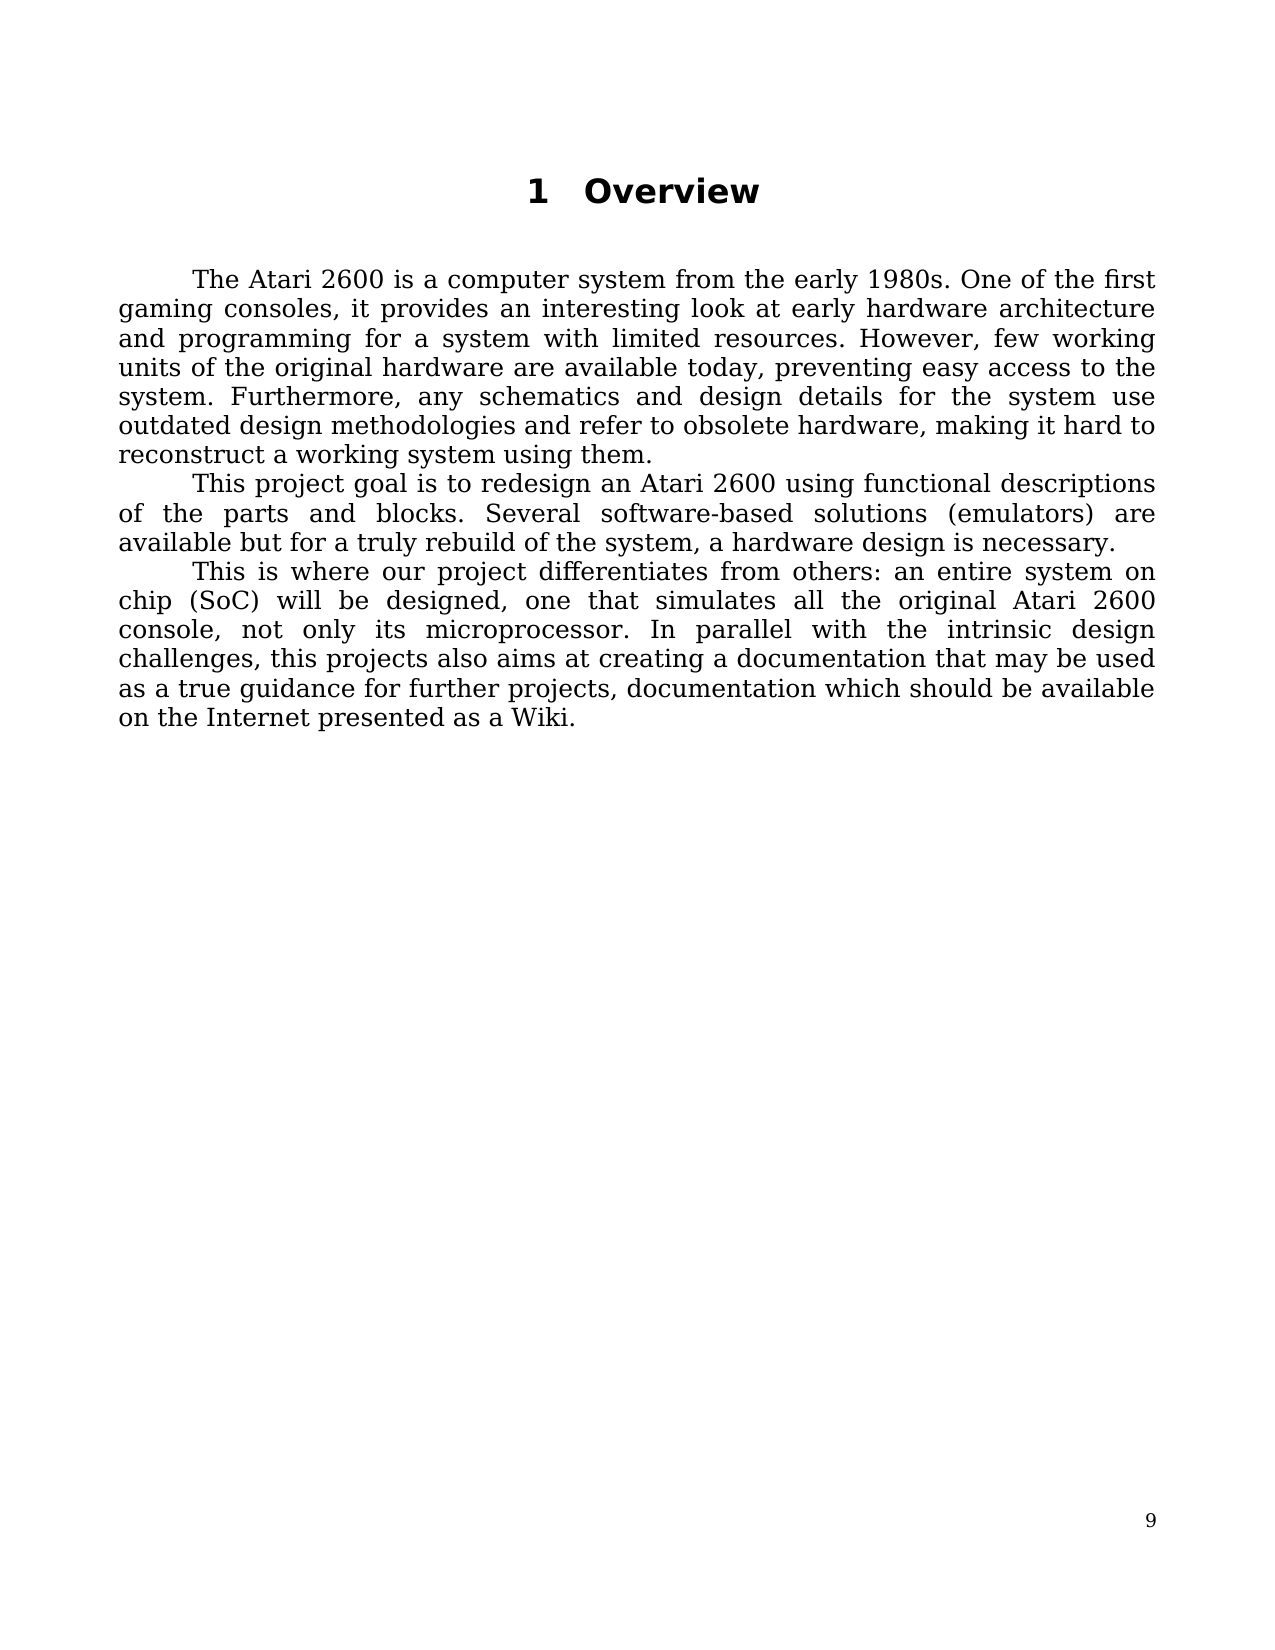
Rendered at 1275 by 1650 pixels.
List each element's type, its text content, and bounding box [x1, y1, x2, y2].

subtitle Overview [118, 172, 1157, 211]
text This is where our project differentiates from others: an entire system on chip (SoC) will be designed, one that simulates all the original Atari 2600 console, not only its microprocessor. In parallel with the intrinsic design challenges, this projects also aims at creating a documentation that may be used as a true guidance for further projects, documentation which should be available on the Internet presented as a Wiki. [118, 557, 1157, 732]
text The Atari 2600 is a computer system from the early 1980s. One of the first gaming consoles, it provides an interesting look at early hardware architecture and programming for a system with limited resources. However, few working units of the original hardware are available today, preventing easy access to the system. Furthermore, any schematics and design details for the system use outdated design methodologies and refer to obsolete hardware, making it hard to reconstruct a working system using them. [118, 266, 1157, 470]
text This project goal is to redesign an Atari 2600 using functional descriptions of the parts and blocks. Several software-based solutions (emulators) are available but for a truly rebuild of the system, a hardware design is necessary. [118, 470, 1157, 557]
